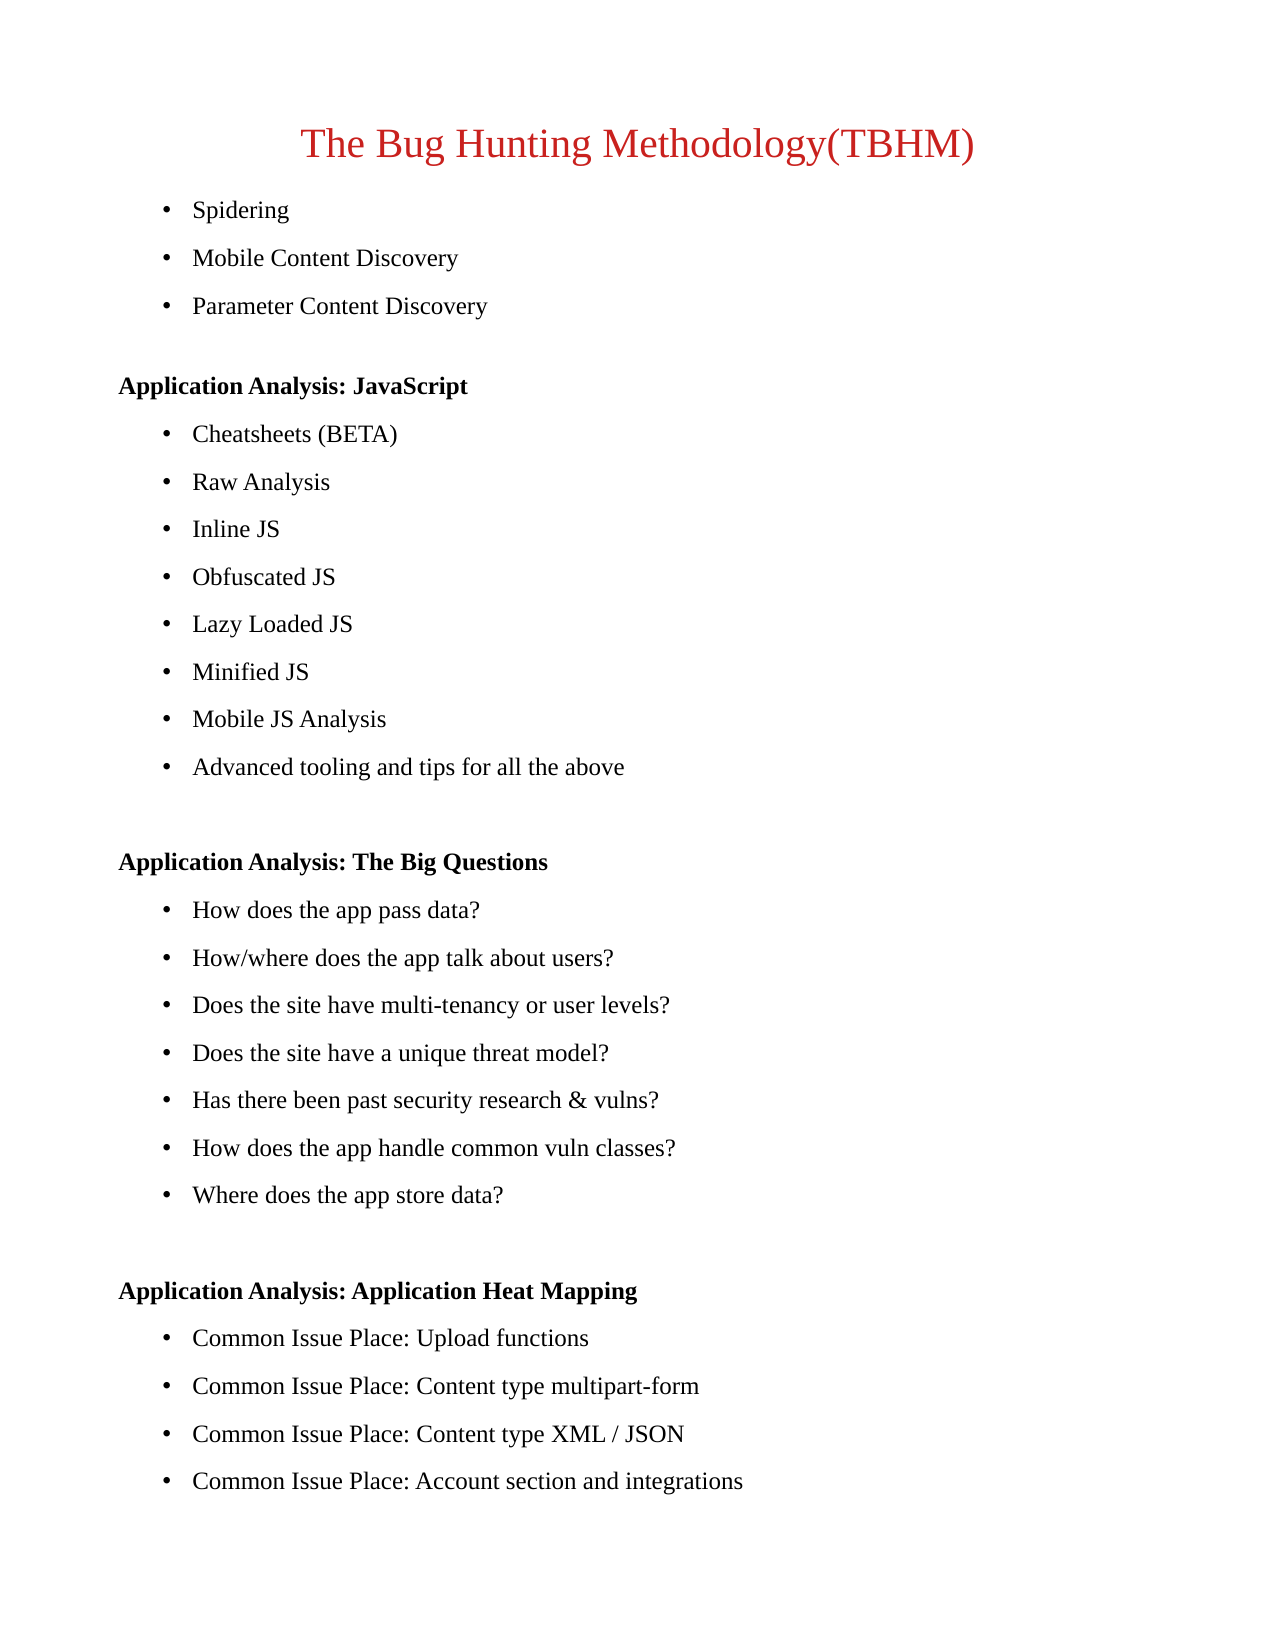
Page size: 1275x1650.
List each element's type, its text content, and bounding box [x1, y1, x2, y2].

list Where does the app store data? [162, 1181, 1157, 1209]
text Application Analysis: Application Heat Mapping [118, 1276, 1157, 1304]
list Has there been past security research & vulns? [162, 1085, 1157, 1114]
list Minified JS [162, 657, 1157, 686]
list Does the site have a unique threat model? [162, 1038, 1157, 1067]
text Application Analysis: The Big Questions [118, 847, 1157, 876]
list Does the site have multi-tenancy or user levels? [162, 990, 1157, 1019]
list How does the app handle common vuln classes? [162, 1133, 1157, 1162]
list Inline JS [162, 514, 1157, 543]
list Common Issue Place: Content type multipart-form [162, 1371, 1157, 1400]
list Common Issue Place: Account section and integrations [162, 1466, 1157, 1495]
list Mobile JS Analysis [162, 704, 1157, 733]
list Common Issue Place: Content type XML / JSON [162, 1419, 1157, 1447]
list Lazy Loaded JS [162, 609, 1157, 638]
list Obfuscated JS [162, 562, 1157, 591]
list Cheatsheets (BETA) [162, 419, 1157, 448]
text Application Analysis: JavaScript [118, 338, 1157, 400]
list Raw Analysis [162, 467, 1157, 495]
list Spidering [162, 196, 1157, 224]
list Parameter Content Discovery [162, 291, 1157, 319]
list How/where does the app talk about users? [162, 943, 1157, 971]
list How does the app pass data? [162, 895, 1157, 924]
list Advanced tooling and tips for all the above [162, 752, 1157, 781]
list Mobile Content Discovery [162, 243, 1157, 272]
list Common Issue Place: Upload functions [162, 1323, 1157, 1352]
